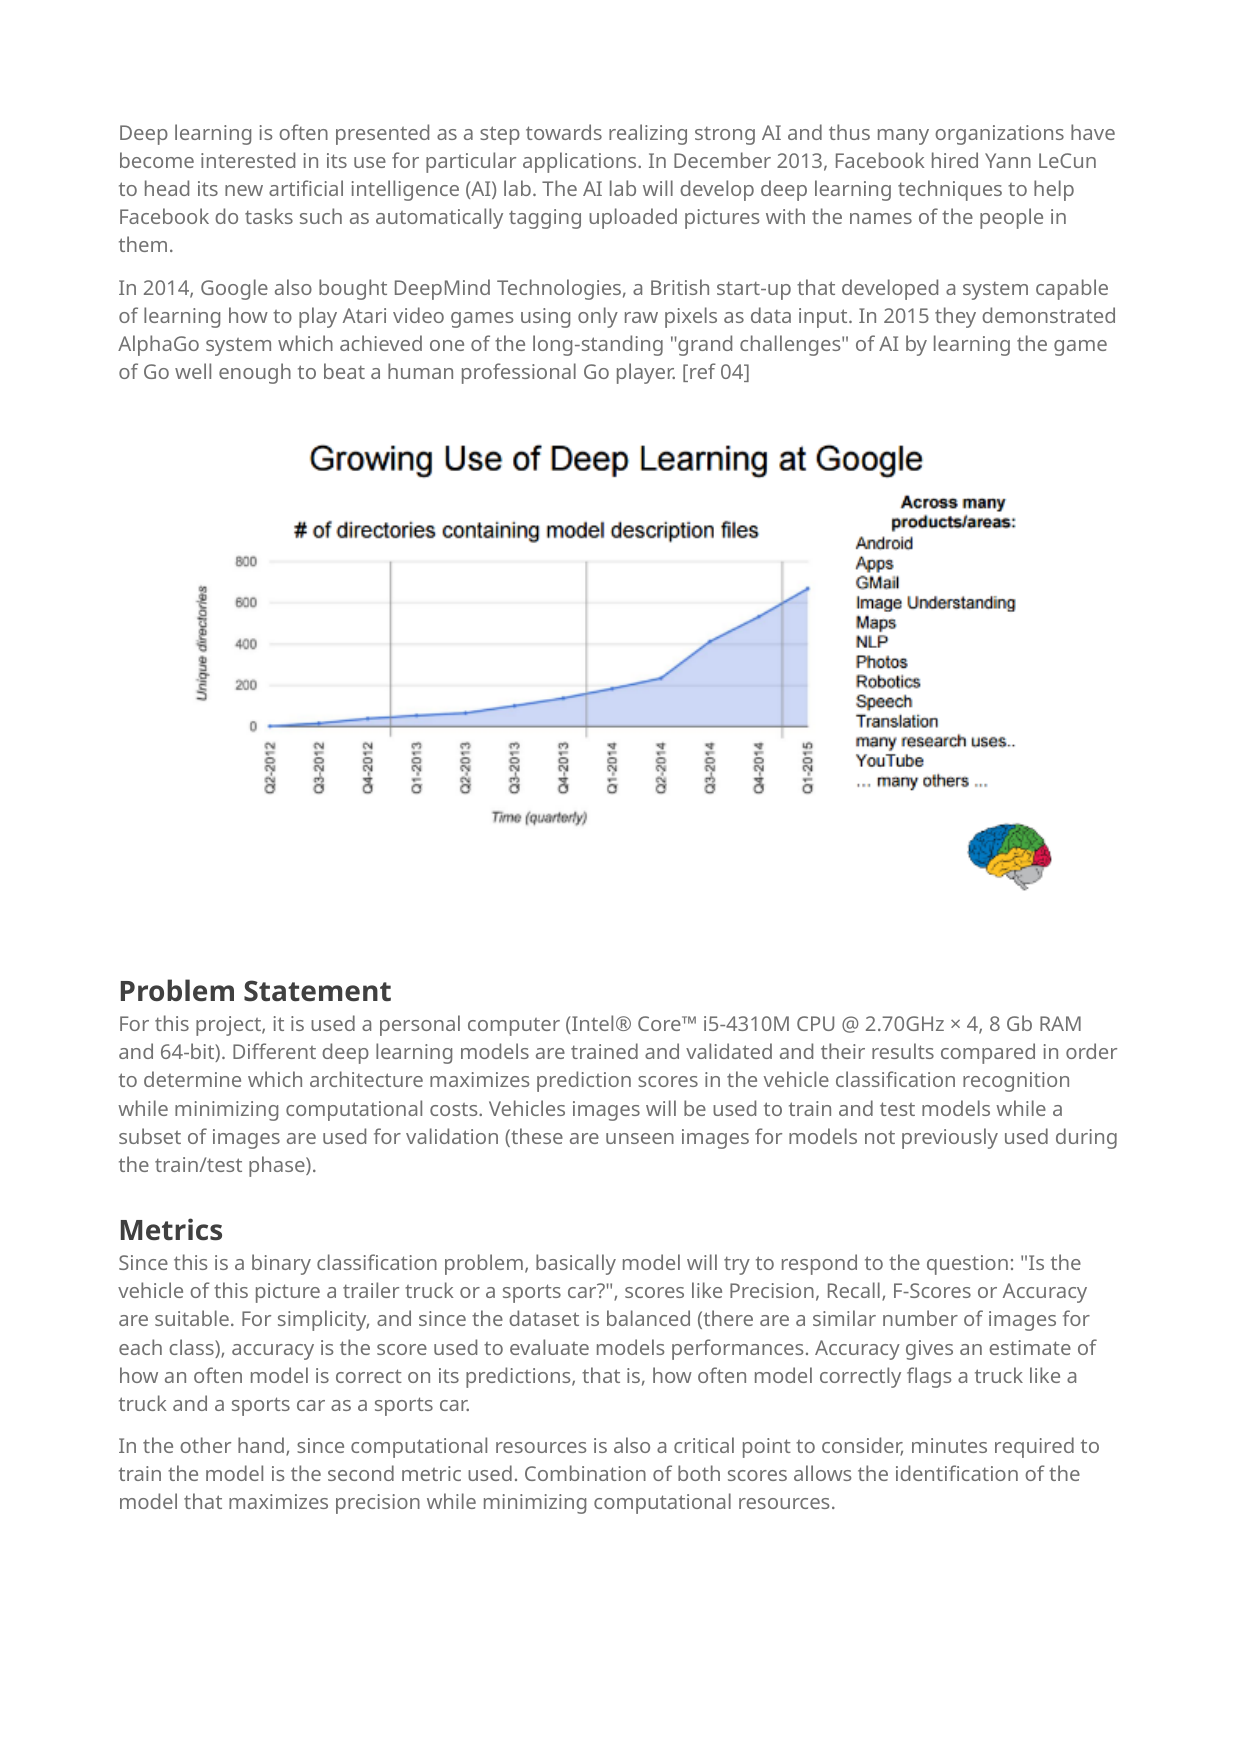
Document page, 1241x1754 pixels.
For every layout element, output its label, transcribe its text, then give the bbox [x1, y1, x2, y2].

text Since this is a binary classification problem, basically model will try to respond to the question: "Is the vehicle of this picture a trailer truck or a sports car?", scores like Precision, Recall, F-Scores or Accuracy are suitable. For simplicity, and since the dataset is balanced (there are a similar number of images for each class), accuracy is the score used to evaluate models performances. Accuracy gives an estimate of how an often model is correct on its predictions, that is, how often model correctly flags a truck like a truck and a sports car as a sports car. [118, 1248, 1122, 1417]
text In the other hand, since computational resources is also a critical point to consider, minutes required to train the model is the second metric used. Combination of both scores allows the identification of the model that maximizes precision while minimizing computational resources. [118, 1431, 1122, 1516]
text In 2014, Google also bought DeepMind Technologies, a British start-up that developed a system capable of learning how to play Atari video games using only raw pixels as data input. In 2015 they demonstrated AlphaGo system which achieved one of the long-standing "grand challenges" of AI by learning the game of Go well enough to beat a human professional Go player. [ref 04] [118, 273, 1122, 385]
subtitle Problem Statement [118, 953, 1122, 1009]
subtitle Metrics [118, 1192, 1122, 1248]
text For this project, it is used a personal computer (Intel® Core™ i5-4310M CPU @ 2.70GHz × 4, 8 Gb RAM and 64-bit). Different deep learning models are trained and validated and their results compared in order to determine which architecture maximizes prediction scores in the vehicle classification recognition while minimizing computational costs. Vehicles images will be used to train and test models while a subset of images are used for validation (these are unseen images for models not previously used during the train/test phase). [118, 1009, 1122, 1178]
picture [188, 399, 1052, 911]
text Deep learning is often presented as a step towards realizing strong AI and thus many organizations have become interested in its use for particular applications. In December 2013, Facebook hired Yann LeCun to head its new artificial intelligence (AI) lab. The AI lab will develop deep learning techniques to help Facebook do tasks such as automatically tagging uploaded pictures with the names of the people in them. [118, 118, 1122, 259]
